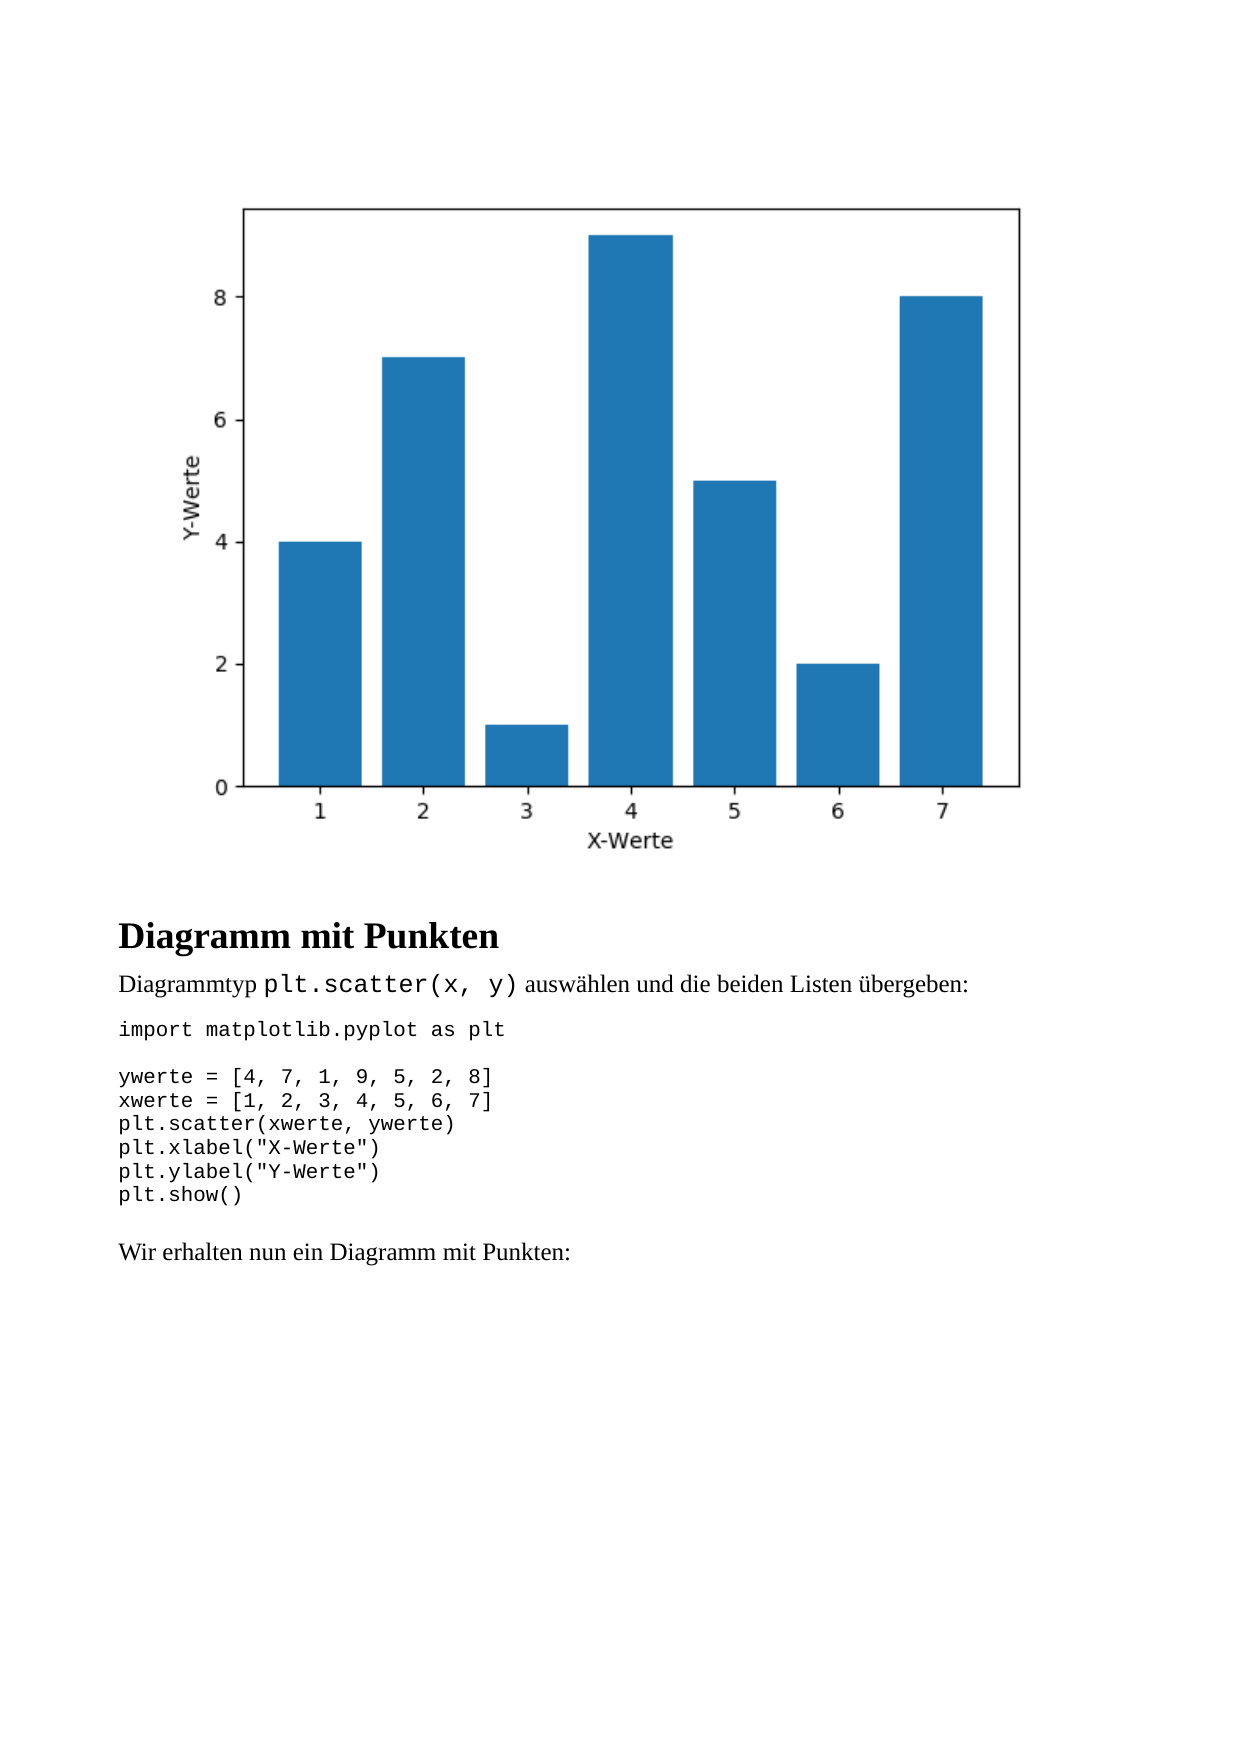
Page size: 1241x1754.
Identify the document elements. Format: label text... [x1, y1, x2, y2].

text Diagrammtyp plt.scatter(x, y) auswählen und die beiden Listen übergeben: [118, 969, 1122, 1000]
text import matplotlib.pyplot as plt [118, 1019, 1122, 1042]
text plt.show() [118, 1184, 1122, 1208]
text xwerte = [1, 2, 3, 4, 5, 6, 7] [118, 1090, 1122, 1113]
text Wir erhalten nun ein Diagramm mit Punkten: [118, 1237, 1122, 1266]
text plt.ylabel("Y-Werte") [118, 1161, 1122, 1184]
subtitle Diagramm mit Punkten [118, 913, 1122, 956]
text ywerte = [4, 7, 1, 9, 5, 2, 8] [118, 1066, 1122, 1090]
text plt.xlabel("X-Werte") [118, 1137, 1122, 1161]
picture [118, 118, 1119, 869]
text plt.scatter(xwerte, ywerte) [118, 1113, 1122, 1137]
